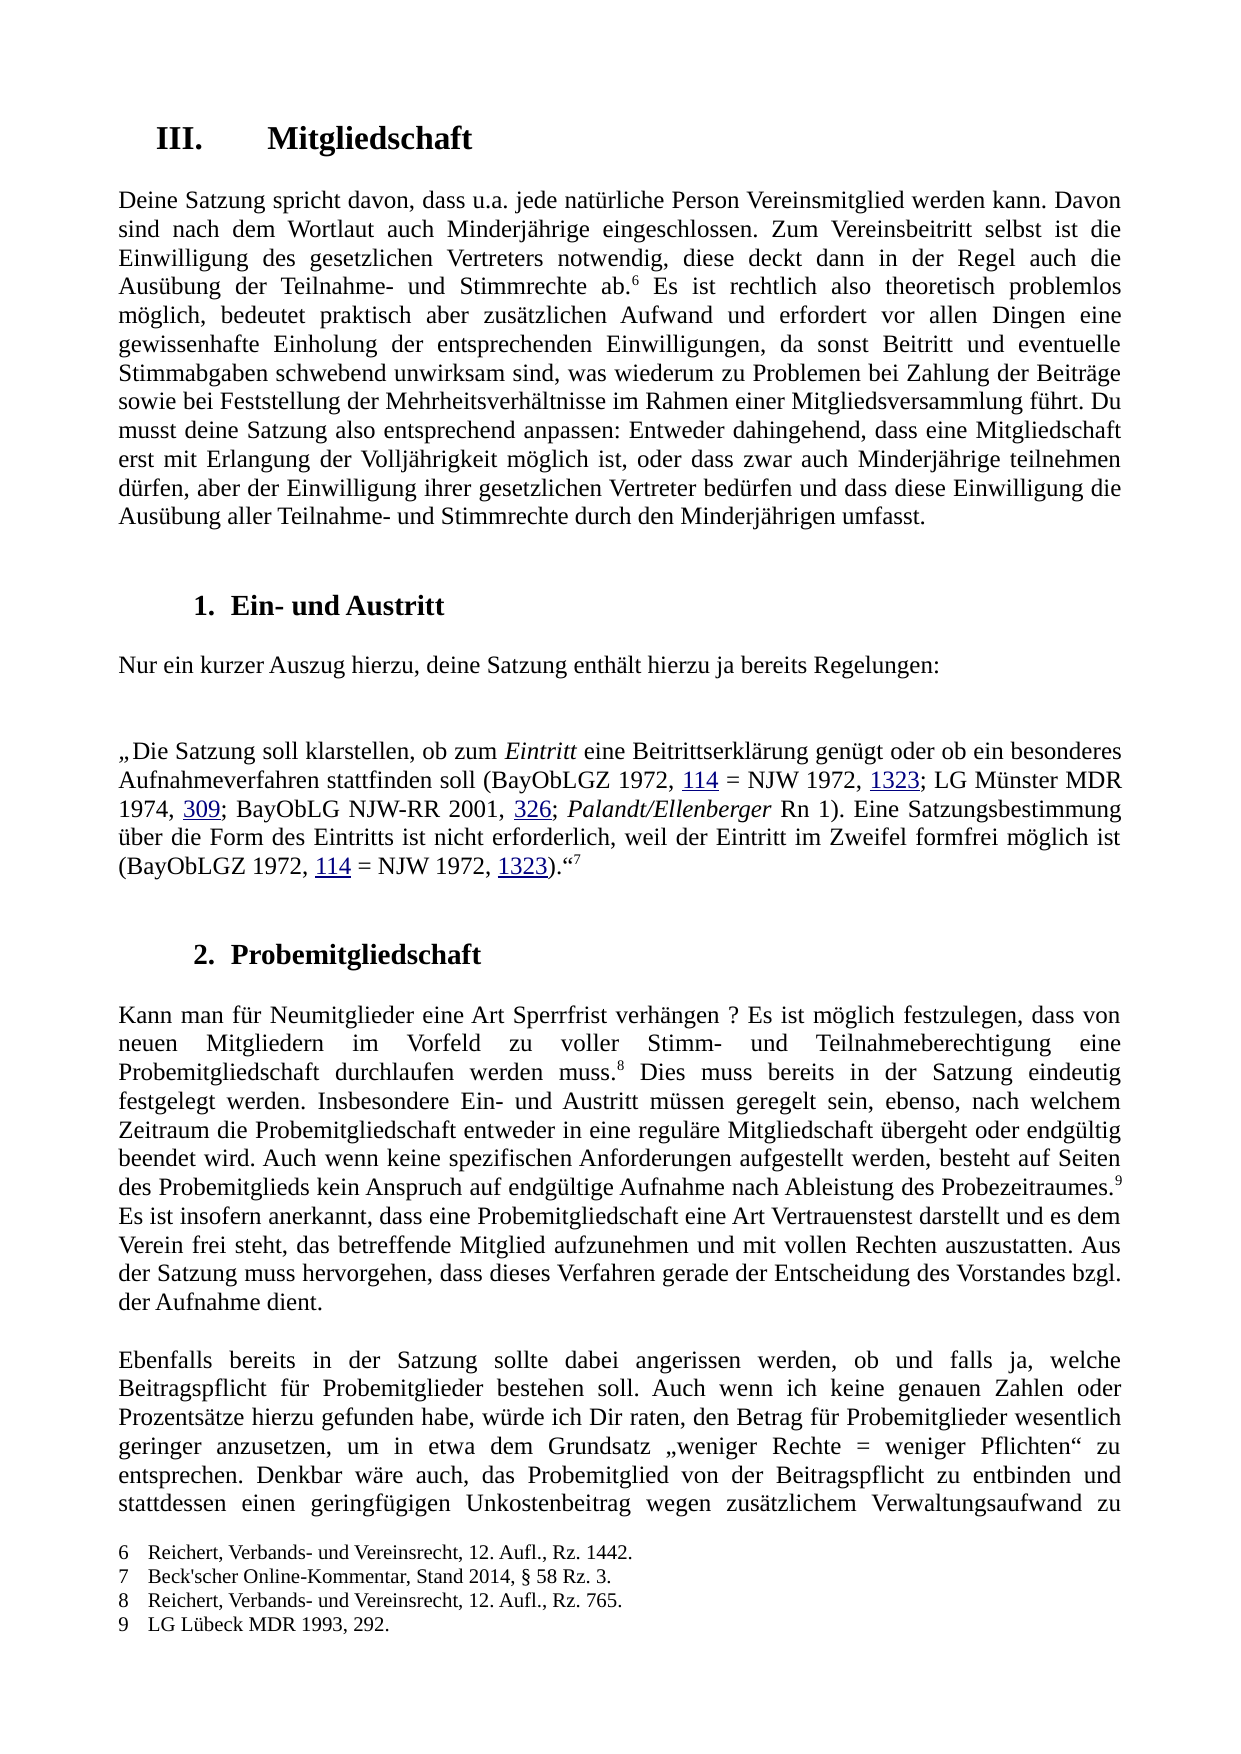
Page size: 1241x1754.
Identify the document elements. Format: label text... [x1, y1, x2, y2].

text Kann man für Neumitglieder eine Art Sperrfrist verhängen ? Es ist möglich festzulegen, dass von neuen Mitgliedern im Vorfeld zu voller Stimm- und Teilnahmeberechtigung eine Probemitgliedschaft durchlaufen werden muss. Dies muss bereits in der Satzung eindeutig festgelegt werden. Insbesondere Ein- und Austritt müssen geregelt sein, ebenso, nach welchem Zeitraum die Probemitgliedschaft entweder in eine reguläre Mitgliedschaft übergeht oder endgültig beendet wird. Auch wenn keine spezifischen Anforderungen aufgestellt werden, besteht auf Seiten des Probemitglieds kein Anspruch auf endgültige Aufnahme nach Ableistung des Probezeitraumes. Es ist insofern anerkannt, dass eine Probemitgliedschaft eine Art Vertrauenstest darstellt und es dem Verein frei steht, das betreffende Mitglied aufzunehmen und mit vollen Rechten auszustatten. Aus der Satzung muss hervorgehen, dass dieses Verfahren gerade der Entscheidung des Vorstandes bzgl. der Aufnahme dient. [118, 1000, 1122, 1316]
text Deine Satzung spricht davon, dass u.a. jede natürliche Person Vereinsmitglied werden kann. Davon sind nach dem Wortlaut auch Minderjährige eingeschlossen. Zum Vereinsbeitritt selbst ist die Einwilligung des gesetzlichen Vertreters notwendig, diese deckt dann in der Regel auch die Ausübung der Teilnahme- und Stimmrechte ab. Es ist rechtlich also theoretisch problemlos möglich, bedeutet praktisch aber zusätzlichen Aufwand und erfordert vor allen Dingen eine gewissenhafte Einholung der entsprechenden Einwilligungen, da sonst Beitritt und eventuelle Stimmabgaben schwebend unwirksam sind, was wiederum zu Problemen bei Zahlung der Beiträge sowie bei Feststellung der Mehrheitsverhältnisse im Rahmen einer Mitgliedsversammlung führt. Du musst deine Satzung also entsprechend anpassen: Entweder dahingehend, dass eine Mitgliedschaft erst mit Erlangung der Volljährigkeit möglich ist, oder dass zwar auch Minderjährige teilnehmen dürfen, aber der Einwilligung ihrer gesetzlichen Vertreter bedürfen und dass diese Einwilligung die Ausübung aller Teilnahme- und Stimmrechte durch den Minderjährigen umfasst. [118, 185, 1122, 530]
text Nur ein kurzer Auszug hierzu, deine Satzung enthält hierzu ja bereits Regelungen: [118, 650, 1122, 679]
text Ebenfalls bereits in der Satzung sollte dabei angerissen werden, ob und falls ja, welche Beitragspflicht für Probemitglieder bestehen soll. Auch wenn ich keine genauen Zahlen oder Prozentsätze hierzu gefunden habe, würde ich Dir raten, den Betrag für Probemitglieder wesentlich geringer anzusetzen, um in etwa dem Grundsatz „weniger Rechte = weniger Pflichten“ zu entsprechen. Denkbar wäre auch, das Probemitglied von der Beitragspflicht zu entbinden und stattdessen einen geringfügigen Unkostenbeitrag wegen zusätzlichem Verwaltungsaufwand zu [118, 1345, 1122, 1517]
text „Die Satzung soll klarstellen, ob zum Eintritt eine Beitrittserklärung genügt oder ob ein besonderes Aufnahmeverfahren stattfinden soll (BayObLGZ 1972, 114 = NJW 1972, 1323; LG Münster MDR 1974, 309; BayObLG NJW-RR 2001, 326; Palandt/Ellenberger Rn 1). Eine Satzungsbestimmung über die Form des Eintritts ist nicht erforderlich, weil der Eintritt im Zweifel formfrei möglich ist (BayObLGZ 1972, 114 = NJW 1972, 1323).“ [118, 736, 1122, 880]
list Mitgliedschaft [156, 118, 1122, 156]
text Beck'scher Online-Kommentar, Stand 2014, § 58 Rz. 3. [118, 1564, 1122, 1588]
text LG Lübeck MDR 1993, 292. [118, 1612, 1122, 1636]
text Reichert, Verbands- und Vereinsrecht, 12. Aufl., Rz. 765. [118, 1588, 1122, 1612]
text Reichert, Verbands- und Vereinsrecht, 12. Aufl., Rz. 1442. [118, 1539, 1122, 1564]
list Ein- und Austritt [193, 588, 1122, 621]
list Probemitgliedschaft [193, 937, 1122, 971]
